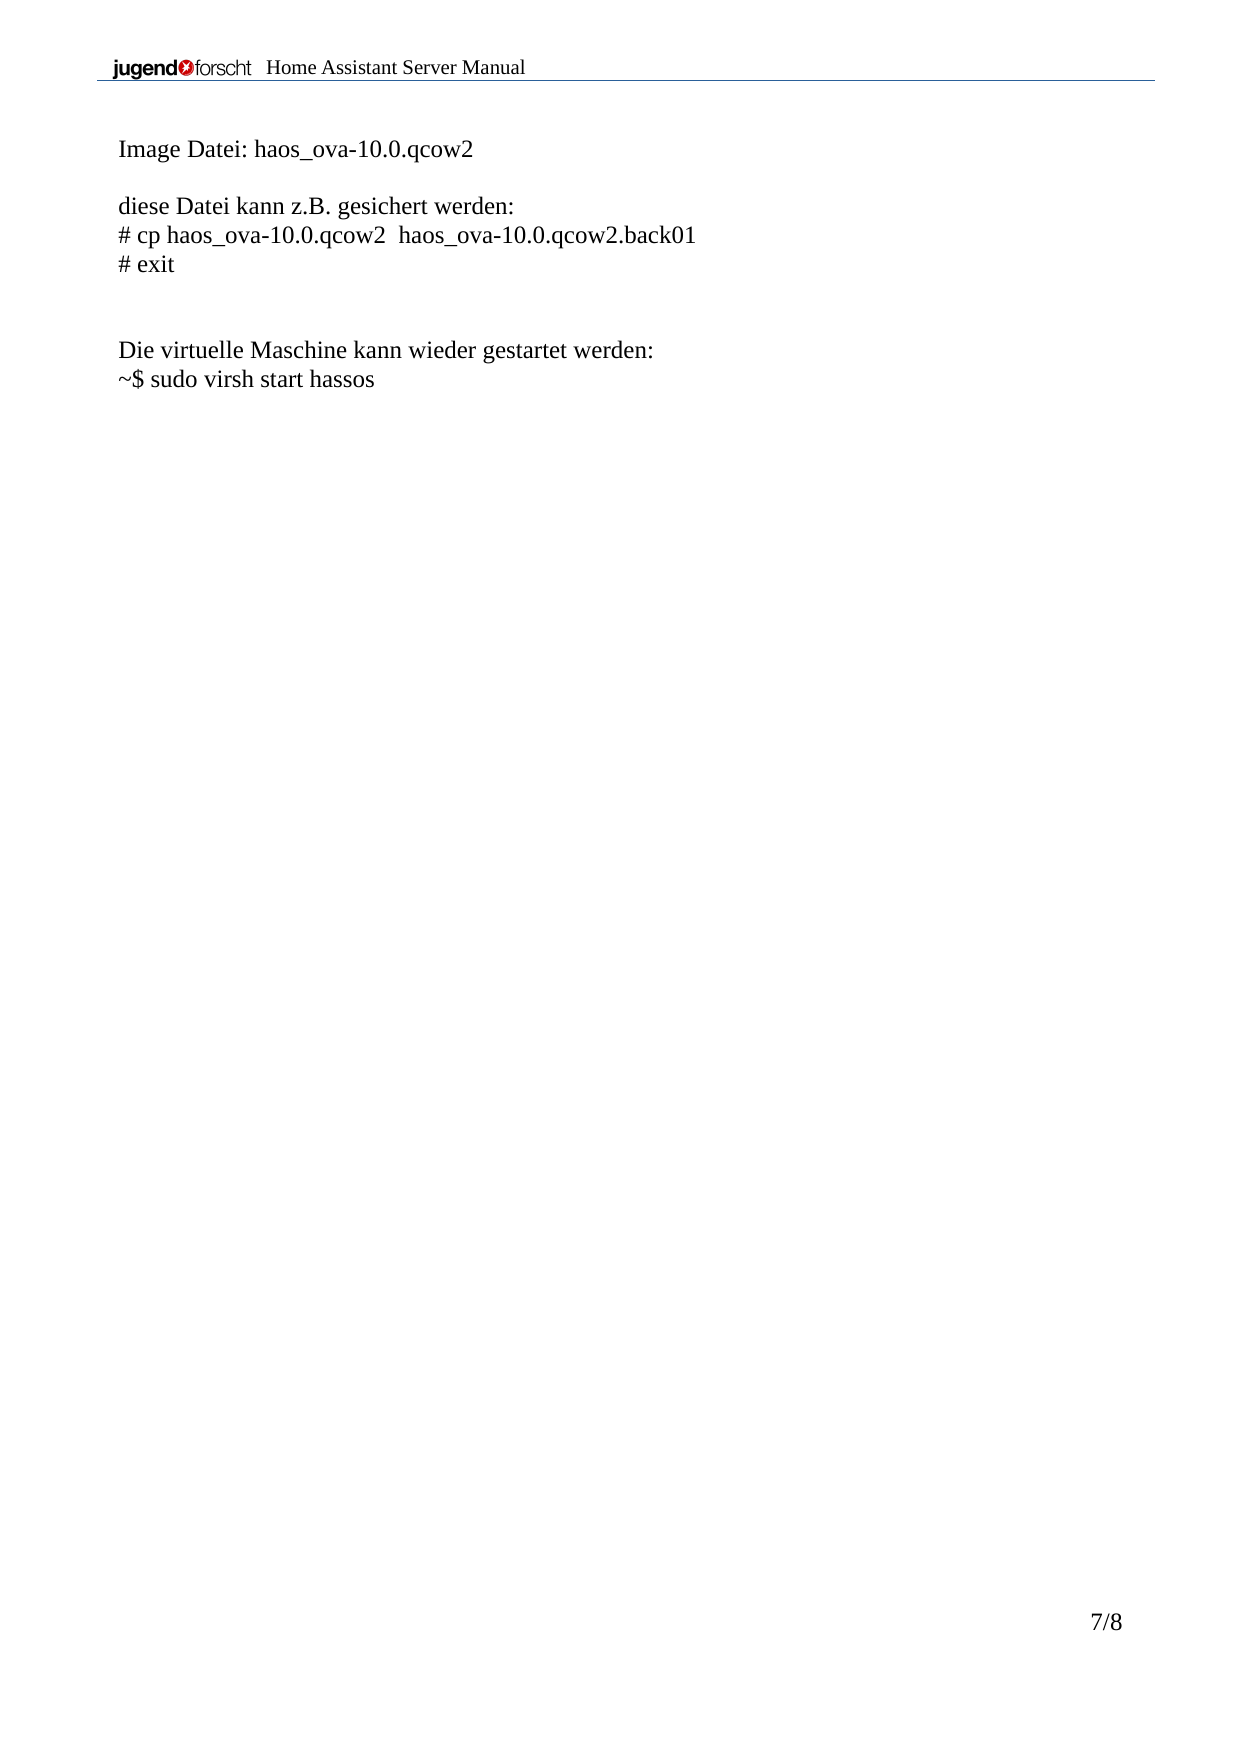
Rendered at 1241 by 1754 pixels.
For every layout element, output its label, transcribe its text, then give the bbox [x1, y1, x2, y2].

text # exit [118, 249, 1122, 277]
text Die virtuelle Maschine kann wieder gestartet werden: ~$ sudo virsh start hassos [118, 335, 1122, 392]
picture [110, 58, 254, 81]
text Image Datei: haos_ova-10.0.qcow2 diese Datei kann z.B. gesichert werden: # cp haos_ova-10.0.qcow2 haos_ova-10.0.qcow2.back01 [118, 134, 1122, 249]
